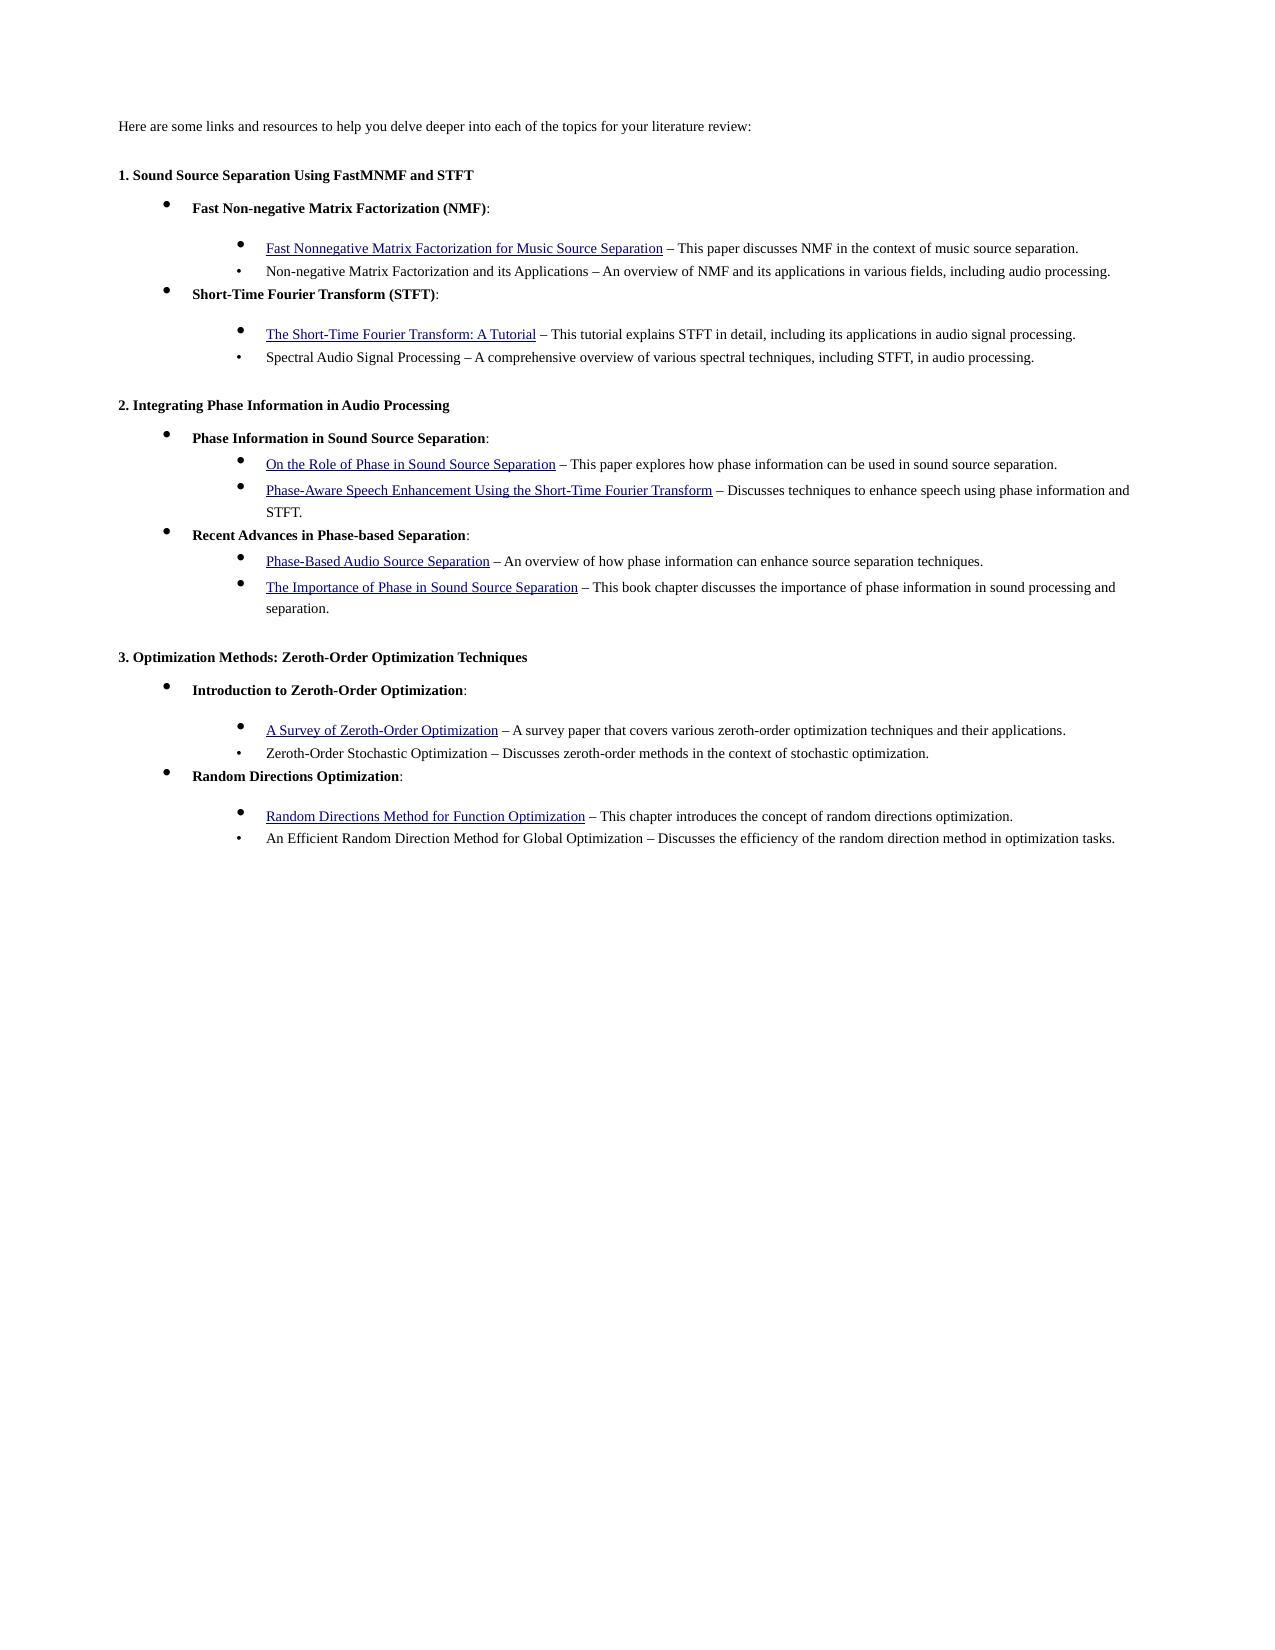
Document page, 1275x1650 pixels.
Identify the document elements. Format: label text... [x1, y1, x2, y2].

list An Efficient Random Direction Method for Global Optimization – Discusses the efficiency of the random direction method in optimization tasks. [236, 830, 1157, 847]
list Recent Advances in Phase-based Separation: [162, 523, 1157, 545]
list On the Role of Phase in Sound Source Separation – This paper explores how phase information can be used in sound source separation. [236, 452, 1157, 475]
list Phase Information in Sound Source Separation: [162, 426, 1157, 449]
list Non-negative Matrix Factorization and its Applications – An overview of NMF and its applications in various fields, including audio processing. [236, 262, 1157, 279]
list Phase-Based Audio Source Separation – An overview of how phase information can enhance source separation techniques. [236, 549, 1157, 571]
list Random Directions Optimization: [162, 764, 1157, 786]
list Short-Time Fourier Transform (STFT): [162, 282, 1157, 304]
list Spectral Audio Signal Processing – A comprehensive overview of various spectral techniques, including STFT, in audio processing. [236, 348, 1157, 365]
list A Survey of Zeroth-Order Optimization – A survey paper that covers various zeroth-order optimization techniques and their applications. [236, 718, 1157, 741]
list Introduction to Zeroth-Order Optimization: [162, 678, 1157, 700]
subtitle 1. Sound Source Separation Using FastMNMF and STFT [118, 167, 1157, 183]
subtitle 3. Optimization Methods: Zeroth-Order Optimization Techniques [118, 648, 1157, 665]
list Fast Non-negative Matrix Factorization (NMF): [162, 196, 1157, 218]
list The Importance of Phase in Sound Source Separation – This book chapter discusses the importance of phase information in sound processing and separation. [236, 575, 1157, 617]
list The Short-Time Fourier Transform: A Tutorial – This tutorial explains STFT in detail, including its applications in audio signal processing. [236, 322, 1157, 345]
list Random Directions Method for Function Optimization – This chapter introduces the concept of random directions optimization. [236, 804, 1157, 827]
list Zeroth-Order Stochastic Optimization – Discusses zeroth-order methods in the context of stochastic optimization. [236, 744, 1157, 761]
subtitle 2. Integrating Phase Information in Audio Processing [118, 397, 1157, 414]
list Phase-Aware Speech Enhancement Using the Short-Time Fourier Transform – Discusses techniques to enhance speech using phase information and STFT. [236, 478, 1157, 520]
text Here are some links and resources to help you delve deeper into each of the topics for your literature review: [118, 118, 1157, 135]
list Fast Nonnegative Matrix Factorization for Music Source Separation – This paper discusses NMF in the context of music source separation. [236, 236, 1157, 259]
